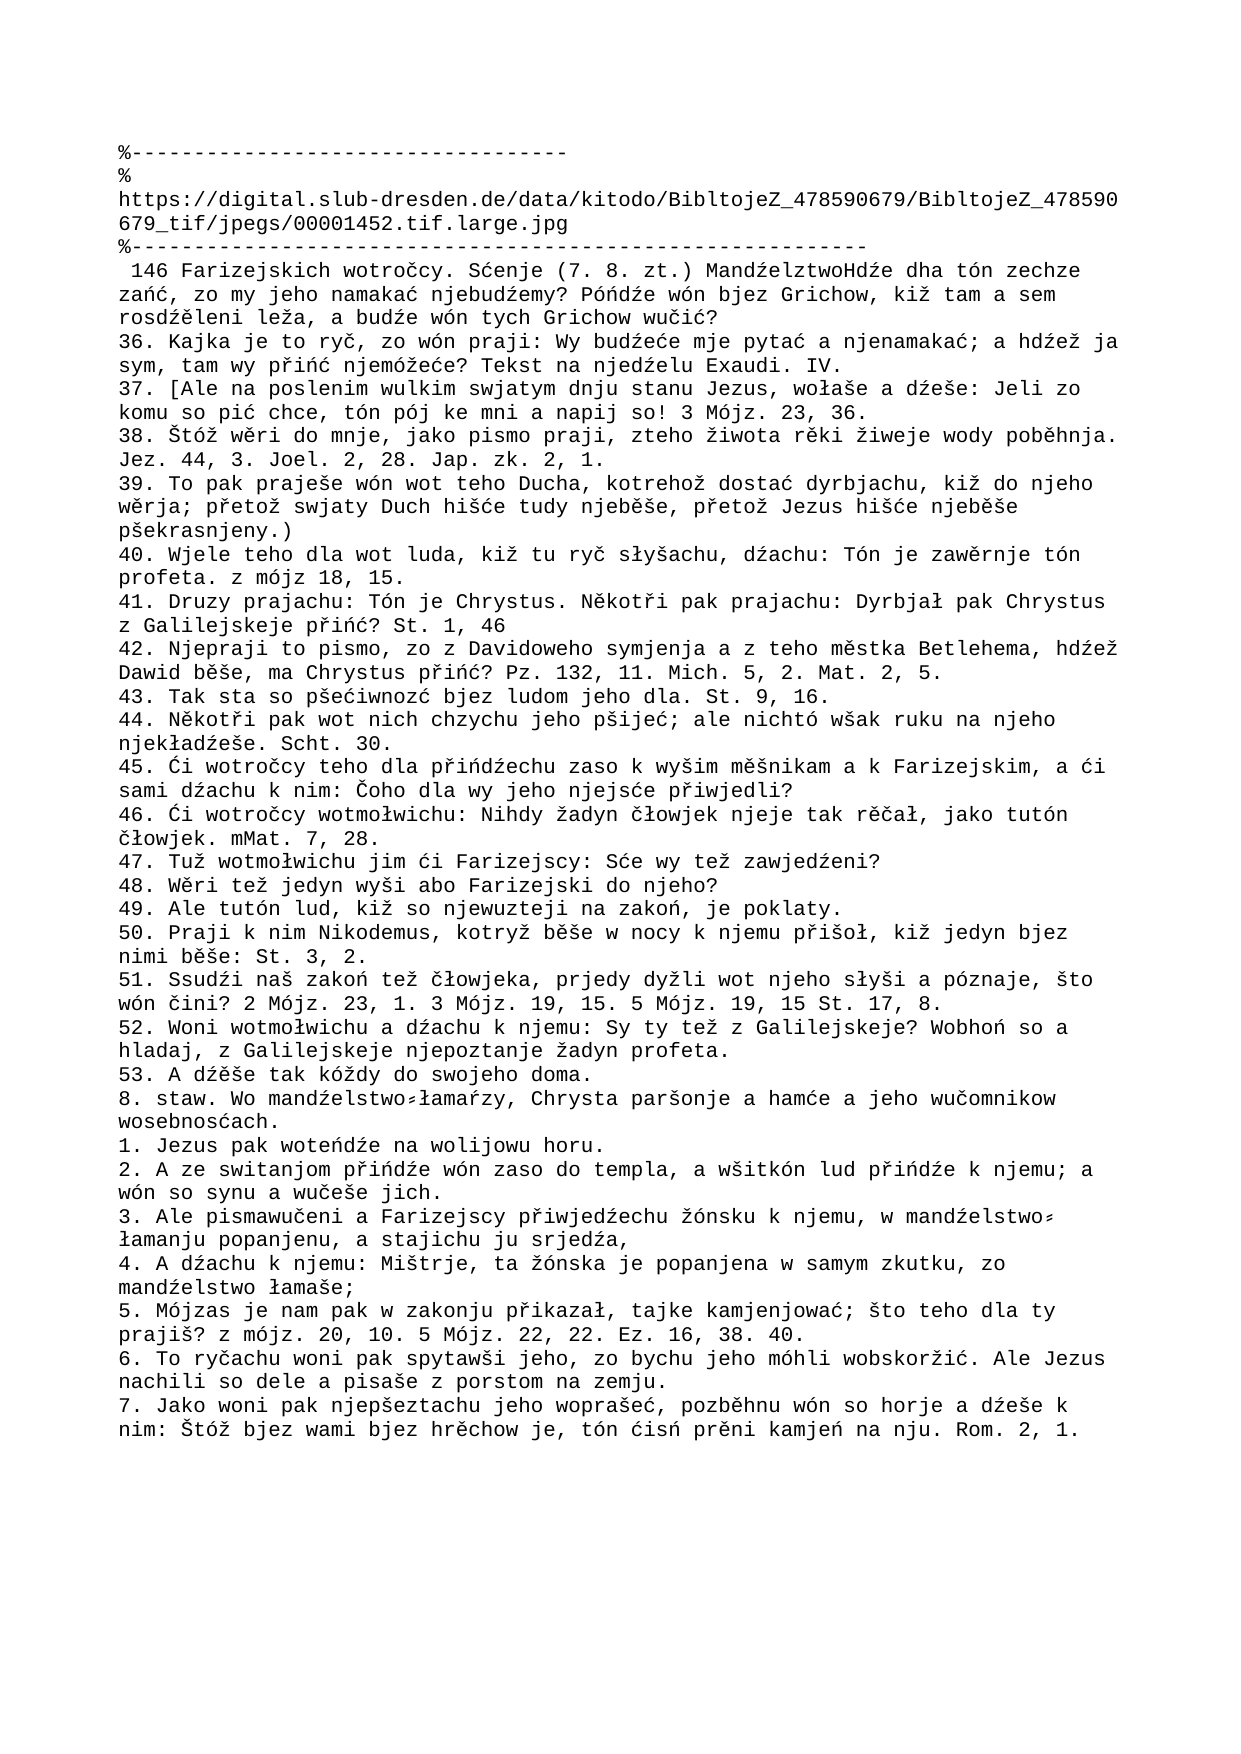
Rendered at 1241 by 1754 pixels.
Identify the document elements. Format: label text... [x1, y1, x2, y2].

text 46. Ći wotročcy wotmołwichu: Nihdy žadyn čłowjek njeje tak rěčał, jako tutón čłowjek. mMat. 7, 28. [118, 804, 1122, 851]
text 45. Ći wotročcy teho dla přińdźechu zaso k wyšim měšnikam a k Farizejskim, a ći sami dźachu k nim: Čoho dla wy jeho njejsće přiwjedli? [118, 757, 1122, 804]
text 146 Farizejskich wotročcy. Sćenje (7. 8. zt.) MandźelztwoHdźe dha tón zechze zańć, zo my jeho namakać njebudźemy? Póńdźe wón bjez Grichow, kiž tam a sem rosdźěleni leža, a budźe wón tych Grichow wučić? [118, 260, 1122, 331]
text 2. A ze switanjom přińdźe wón zaso do templa, a wšitkón lud přińdźe k njemu; a wón so synu a wučeše jich. [118, 1158, 1122, 1206]
text %----------------------------------- [118, 142, 1122, 165]
text 50. Praji k nim Nikodemus, kotryž běše w nocy k njemu přišoł, kiž jedyn bjez nimi běše: St. 3, 2. [118, 922, 1122, 969]
text 3. Ale pismawučeni a Farizejscy přiwjedźechu žónsku k njemu, w mandźelstwo⸗łamanju popanjenu, a stajichu ju srjedźa, [118, 1206, 1122, 1253]
text %----------------------------------------------------------- [118, 236, 1122, 260]
text 5. Mójzas je nam pak w zakonju přikazał, tajke kamjenjować; što teho dla ty prajiš? z mójz. 20, 10. 5 Mójz. 22, 22. Ez. 16, 38. 40. [118, 1300, 1122, 1348]
text 51. Ssudźi naš zakoń tež čłowjeka, prjedy dyžli wot njeho słyši a póznaje, što wón čini? 2 Mójz. 23, 1. 3 Mójz. 19, 15. 5 Mójz. 19, 15 St. 17, 8. [118, 969, 1122, 1017]
text 53. A dźěše tak kóždy do swojeho doma. [118, 1064, 1122, 1088]
text 43. Tak sta so pšećiwnozć bjez ludom jeho dla. St. 9, 16. [118, 686, 1122, 709]
text 40. Wjele teho dla wot luda, kiž tu ryč słyšachu, dźachu: Tón je zawěrnje tón profeta. z mójz 18, 15. [118, 544, 1122, 591]
text 6. To ryčachu woni pak spytawši jeho, zo bychu jeho móhli wobskoržić. Ale Jezus nachili so dele a pisaše z porstom na zemju. [118, 1348, 1122, 1395]
text 49. Ale tutón lud, kiž so njewuzteji na zakoń, je poklaty. [118, 898, 1122, 922]
text % https://digital.slub-dresden.de/data/kitodo/BibltojeZ_478590679/BibltojeZ_478590679_tif/jpegs/00001452.tif.large.jpg [118, 165, 1122, 236]
text 52. Woni wotmołwichu a dźachu k njemu: Sy ty tež z Galilejskeje? Wobhoń so a hladaj, z Galilejskeje njepoztanje žadyn profeta. [118, 1017, 1122, 1064]
text 8. staw. Wo mandźelstwo⸗łamaŕzy, Chrysta paršonje a hamće a jeho wučomnikow wosebnosćach. [118, 1088, 1122, 1135]
text 41. Druzy prajachu: Tón je Chrystus. Někotři pak prajachu: Dyrbjał pak Chrystus z Galilejskeje přińć? St. 1, 46 [118, 591, 1122, 638]
text 42. Njepraji to pismo, zo z Davidoweho symjenja a z teho městka Betlehema, hdźež Dawid běše, ma Chrystus přińć? Pz. 132, 11. Mich. 5, 2. Mat. 2, 5. [118, 638, 1122, 686]
text 44. Někotři pak wot nich chzychu jeho pšijeć; ale nichtó wšak ruku na njeho njekładźeše. Scht. 30. [118, 709, 1122, 757]
text 7. Jako woni pak njepšeztachu jeho woprašeć, pozběhnu wón so horje a dźeše k nim: Štóž bjez wami bjez hrěchow je, tón ćisń prěni kamjeń na nju. Rom. 2, 1. [118, 1395, 1122, 1442]
text 39. To pak praješe wón wot teho Ducha, kotrehož dostać dyrbjachu, kiž do njeho wěrja; přetož swjaty Duch hišće tudy njeběše, přetož Jezus hišće njeběše pšekrasnjeny.) [118, 473, 1122, 544]
text 4. A dźachu k njemu: Mištrje, ta žónska je popanjena w samym zkutku, zo mandźelstwo łamaše; [118, 1253, 1122, 1300]
text 36. Kajka je to ryč, zo wón praji: Wy budźeće mje pytać a njenamakać; a hdźež ja sym, tam wy přińć njemóžeće? Tekst na njedźelu Exaudi. IV. [118, 331, 1122, 378]
text 1. Jezus pak woteńdźe na wolijowu horu. [118, 1135, 1122, 1158]
text 37. [Ale na poslenim wulkim swjatym dnju stanu Jezus, wołaše a dźeše: Jeli zo komu so pić chce, tón pój ke mni a napij so! 3 Mójz. 23, 36. [118, 378, 1122, 426]
text 48. Wěri tež jedyn wyši abo Farizejski do njeho? [118, 875, 1122, 898]
text 38. Štóž wěri do mnje, jako pismo praji, zteho žiwota rěki žiweje wody poběhnja. Jez. 44, 3. Joel. 2, 28. Jap. zk. 2, 1. [118, 426, 1122, 473]
text 47. Tuž wotmołwichu jim ći Farizejscy: Sće wy tež zawjedźeni? [118, 851, 1122, 875]
